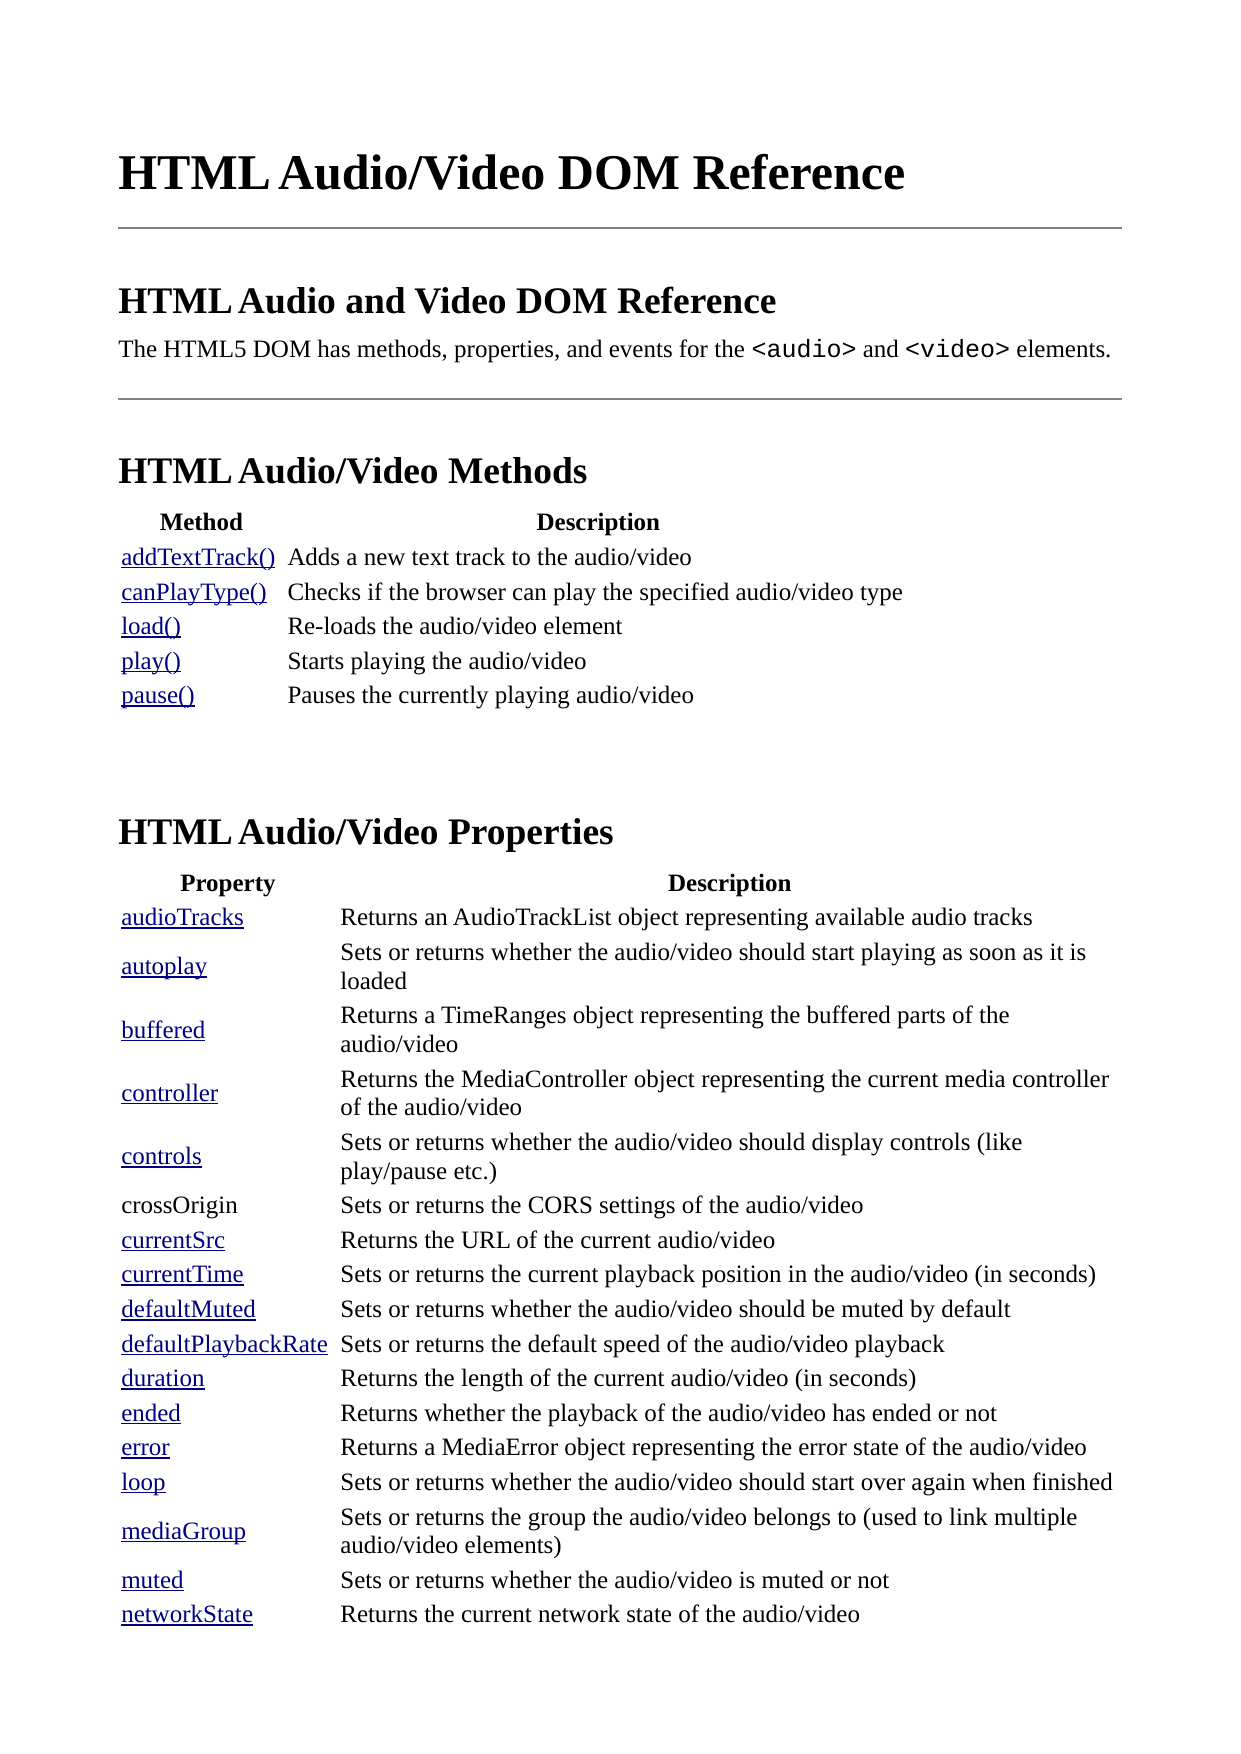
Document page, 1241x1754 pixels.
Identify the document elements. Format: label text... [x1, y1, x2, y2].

table_cell load() [118, 608, 284, 643]
table_cell buffered [118, 998, 337, 1061]
table_cell pause() [118, 678, 284, 712]
table_cell ended [118, 1395, 337, 1429]
table_cell Returns the length of the current audio/video (in seconds) [337, 1360, 1122, 1395]
table_cell audioTracks [118, 900, 337, 934]
table_header Method [118, 505, 284, 539]
subtitle HTML Audio and Video DOM Reference [118, 278, 1122, 321]
table_cell error [118, 1430, 337, 1464]
table_cell addTextTrack() [118, 539, 284, 574]
table_header Description [284, 505, 912, 539]
table_cell Sets or returns the default speed of the audio/video playback [337, 1326, 1122, 1360]
table_cell Pauses the currently playing audio/video [284, 678, 912, 712]
table_cell Returns an AudioTrackList object representing available audio tracks [337, 900, 1122, 934]
text The HTML5 DOM has methods, properties, and events for the <audio> and <video> elements. [118, 334, 1122, 365]
table_cell Adds a new text track to the audio/video [284, 539, 912, 574]
table_cell Sets or returns whether the audio/video should start playing as soon as it is loaded [337, 934, 1122, 997]
table_cell loop [118, 1464, 337, 1499]
table_cell crossOrigin [118, 1188, 337, 1222]
table_cell controller [118, 1061, 337, 1124]
table_cell canPlayType() [118, 574, 284, 608]
table_header Description [337, 865, 1122, 899]
table_cell Sets or returns whether the audio/video should display controls (like play/pause etc.) [337, 1124, 1122, 1187]
table_cell Returns the MediaController object representing the current media controller of the audio/video [337, 1061, 1122, 1124]
table_cell Sets or returns whether the audio/video should start over again when finished [337, 1464, 1122, 1499]
table_cell Sets or returns whether the audio/video should be muted by default [337, 1291, 1122, 1326]
table_cell defaultPlaybackRate [118, 1326, 337, 1360]
table_cell Returns the current network state of the audio/video [337, 1597, 1122, 1631]
table_cell Returns a TimeRanges object representing the buffered parts of the audio/video [337, 998, 1122, 1061]
table_cell Sets or returns whether the audio/video is muted or not [337, 1562, 1122, 1597]
table_cell Sets or returns the group the audio/video belongs to (used to link multiple audio/video elements) [337, 1499, 1122, 1562]
table_cell Re-loads the audio/video element [284, 608, 912, 643]
subtitle HTML Audio/Video Properties [118, 809, 1122, 852]
table_cell Checks if the browser can play the specified audio/video type [284, 574, 912, 608]
table_cell defaultMuted [118, 1291, 337, 1326]
table_cell Returns a MediaError object representing the error state of the audio/video [337, 1430, 1122, 1464]
table_cell Returns whether the playback of the audio/video has ended or not [337, 1395, 1122, 1429]
subtitle HTML Audio/Video Methods [118, 449, 1122, 492]
table_cell Starts playing the audio/video [284, 643, 912, 677]
table_cell duration [118, 1360, 337, 1395]
table_cell play() [118, 643, 284, 677]
table_cell Sets or returns the current playback position in the audio/video (in seconds) [337, 1257, 1122, 1291]
table_cell Sets or returns the CORS settings of the audio/video [337, 1188, 1122, 1222]
table_cell controls [118, 1124, 337, 1187]
table_cell muted [118, 1562, 337, 1597]
subtitle HTML Audio/Video DOM Reference [118, 143, 1122, 201]
table_header Property [118, 865, 337, 899]
table_cell networkState [118, 1597, 337, 1631]
table_cell mediaGroup [118, 1499, 337, 1562]
table_cell currentSrc [118, 1222, 337, 1257]
table_cell currentTime [118, 1257, 337, 1291]
table_cell autoplay [118, 934, 337, 997]
table_cell Returns the URL of the current audio/video [337, 1222, 1122, 1257]
